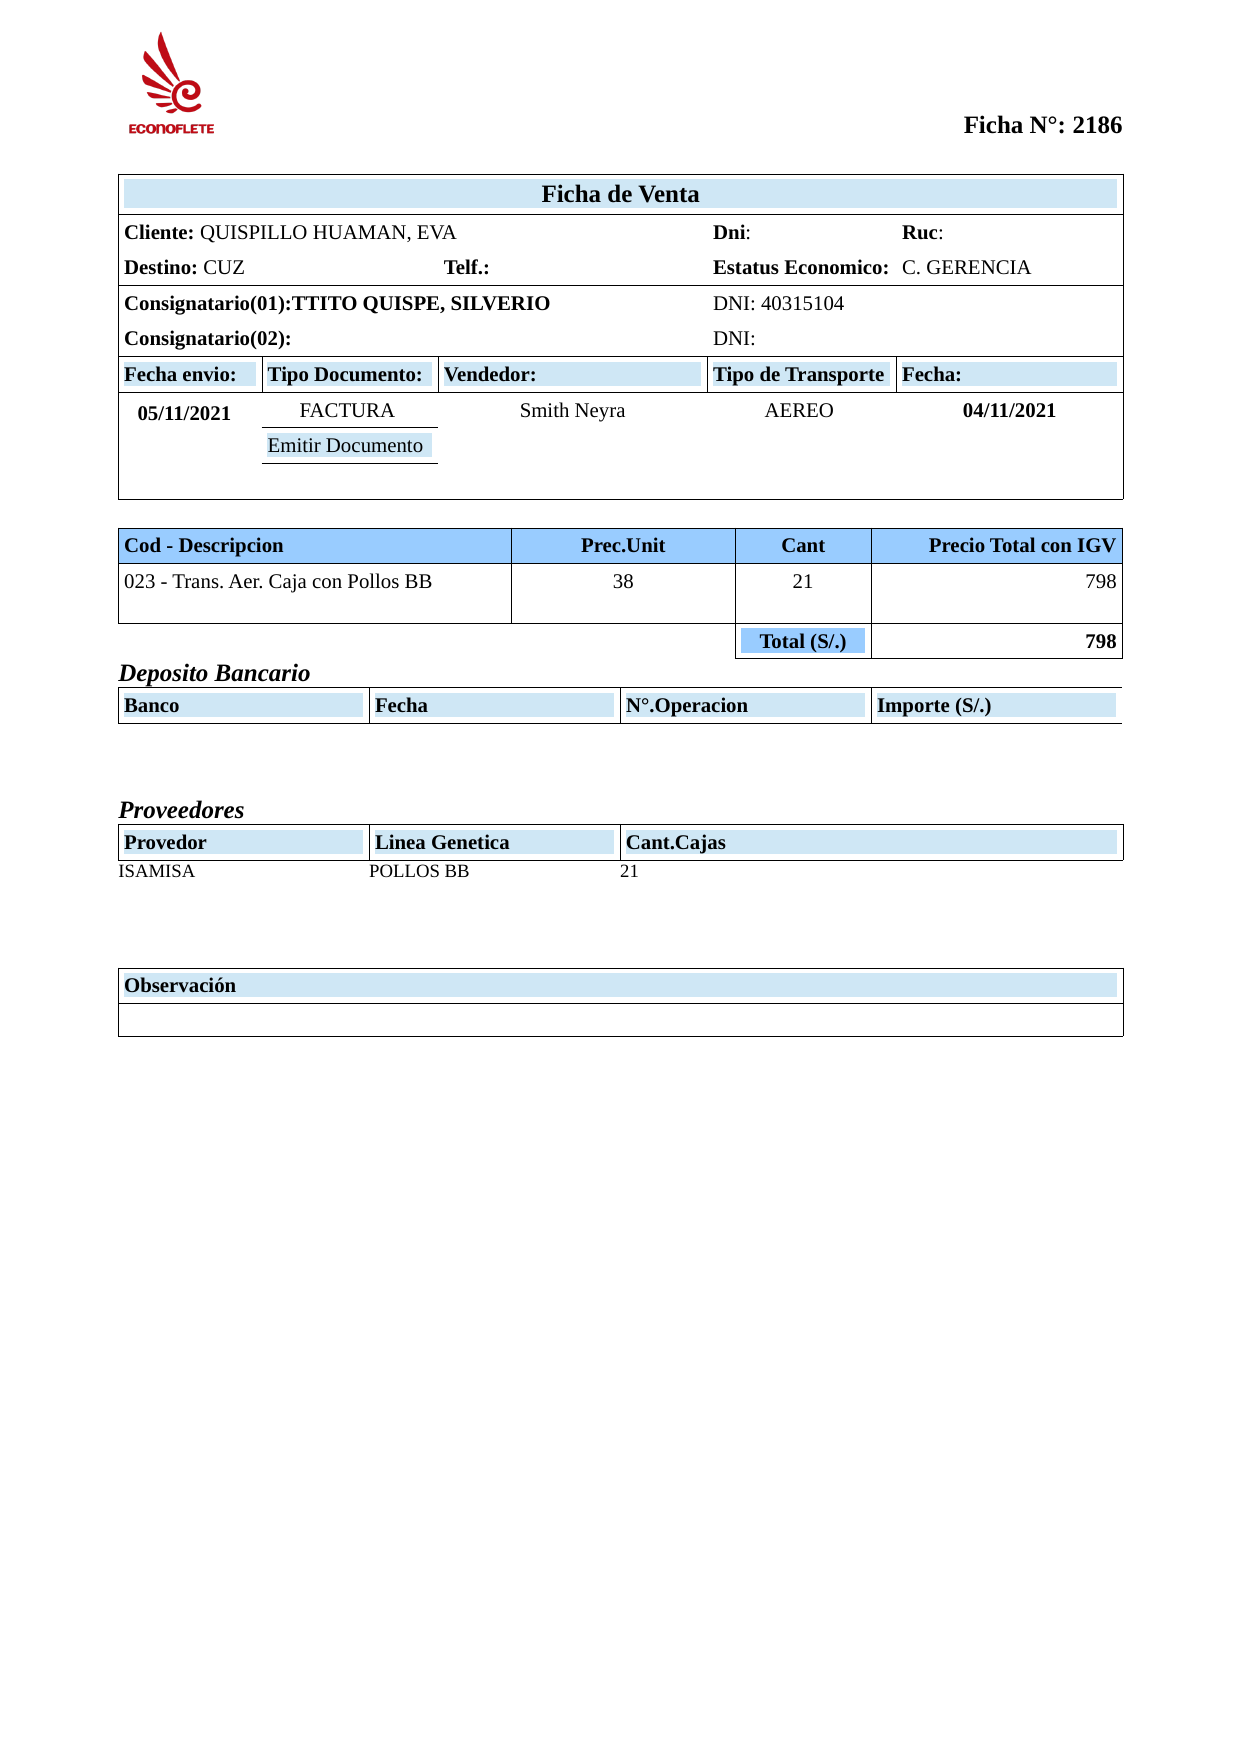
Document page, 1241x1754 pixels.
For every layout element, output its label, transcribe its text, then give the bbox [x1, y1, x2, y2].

table_cell [620, 747, 871, 771]
table_header Cant.Cajas [621, 825, 1123, 859]
table_cell Tipo Documento: [263, 357, 438, 392]
table_cell POLLOS BB [369, 861, 620, 881]
table_cell DNI: 40315104 [707, 286, 1123, 321]
table_cell Fecha: [897, 357, 1123, 392]
table_cell Ruc: [896, 215, 1123, 249]
table_header Importe (S/.) [872, 688, 1122, 723]
table_header Provedor [119, 825, 369, 859]
table_cell FACTURA [262, 393, 438, 427]
table_cell ISAMISA [118, 861, 369, 881]
table_cell [369, 747, 620, 771]
table_header Observación [119, 969, 1123, 1003]
table_cell 04/11/2021 [896, 393, 1123, 498]
text Deposito Bancario [118, 658, 1122, 687]
table_cell [118, 624, 511, 658]
table_cell Vendedor: [439, 357, 707, 392]
table_cell [369, 771, 620, 795]
table_header Cant [736, 529, 871, 563]
table_cell Dni: [707, 215, 896, 249]
table_header Prec.Unit [512, 529, 735, 563]
table_header Precio Total con IGV [872, 529, 1122, 563]
table_cell Tipo de Transporte [708, 357, 896, 392]
table_cell [369, 924, 620, 946]
table_cell DNI: [707, 321, 1123, 356]
table_cell [118, 771, 369, 795]
table_cell [620, 881, 1123, 903]
table_cell [369, 724, 620, 747]
table_cell Cliente: QUISPILLO HUAMAN, EVA [119, 215, 707, 249]
table_cell [620, 724, 871, 747]
table_header Linea Genetica [370, 825, 620, 859]
table_cell 05/11/2021 [119, 393, 262, 498]
table_cell [118, 903, 369, 924]
table_cell 21 [620, 861, 1123, 881]
table_cell Consignatario(01):TTITO QUISPE, SILVERIO [119, 286, 707, 321]
table_cell [119, 1004, 1123, 1036]
table_cell [871, 771, 1122, 795]
table_cell 023 - Trans. Aer. Caja con Pollos BB [119, 564, 511, 623]
table_cell [369, 946, 620, 967]
table_cell [871, 724, 1122, 747]
table_cell Fecha envio: [119, 357, 262, 392]
table_cell [620, 924, 1123, 946]
table_cell [620, 903, 1123, 924]
table_cell [262, 464, 438, 498]
table_cell [871, 747, 1122, 771]
table_cell 798 [872, 564, 1122, 623]
table_cell Consignatario(02): [119, 321, 707, 356]
table_header N°.Operacion [621, 688, 871, 723]
table_cell [118, 946, 369, 967]
table_cell [620, 946, 1123, 967]
table_cell 21 [736, 564, 871, 623]
table_cell [118, 924, 369, 946]
table_cell Telf.: [438, 249, 707, 285]
picture [118, 31, 225, 134]
table_header Banco [119, 688, 369, 723]
table_cell [369, 903, 620, 924]
table_cell Emitir Documento [262, 428, 438, 463]
table_cell 38 [512, 564, 735, 623]
table_cell Smith Neyra [438, 393, 707, 498]
table_cell [511, 624, 735, 658]
table_cell [620, 771, 871, 795]
table_cell Total (S/.) [736, 624, 871, 658]
table_cell Estatus Economico: [707, 249, 896, 285]
table_header Ficha de Venta [119, 175, 1123, 214]
table_cell [369, 881, 620, 903]
table_cell [118, 881, 369, 903]
table_header Cod - Descripcion [119, 529, 511, 563]
table_cell Destino: CUZ [119, 249, 438, 285]
table_header Fecha [370, 688, 620, 723]
text Proveedores [118, 795, 1122, 824]
table_cell [118, 724, 369, 747]
table_cell AEREO [707, 393, 896, 498]
table_cell C. GERENCIA [896, 249, 1123, 285]
table_cell [118, 747, 369, 771]
table_cell 798 [872, 624, 1122, 658]
